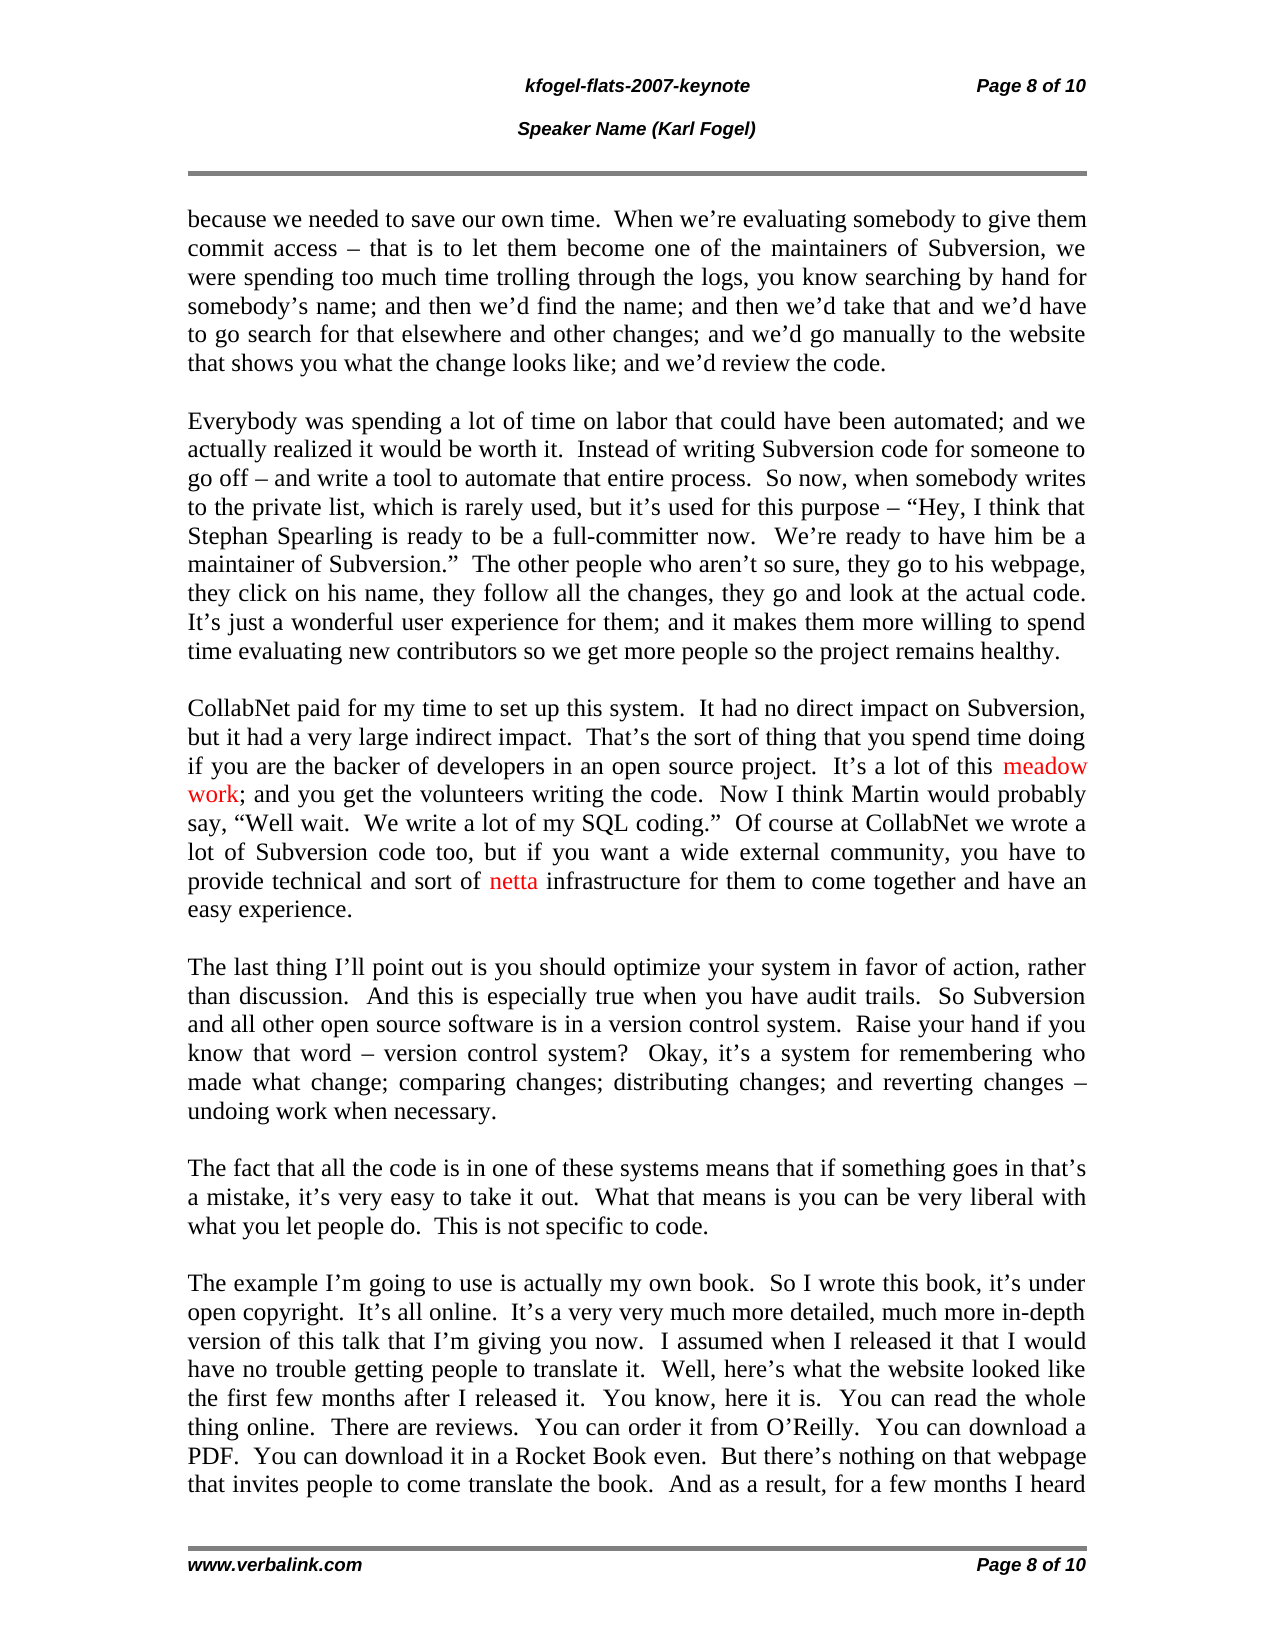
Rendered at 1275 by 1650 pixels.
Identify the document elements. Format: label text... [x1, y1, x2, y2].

text CollabNet paid for my time to set up this system. It had no direct impact on Subversion, but it had a very large indirect impact. That’s the sort of thing that you spend time doing if you are the backer of developers in an open source project. It’s a lot of this meadow work; and you get the volunteers writing the code. Now I think Martin would probably say, “Well wait. We write a lot of my SQL coding.” Of course at CollabNet we wrote a lot of Subversion code too, but if you want a wide external community, you have to provide technical and sort of netta infrastructure for them to come together and have an easy experience. [187, 693, 1087, 923]
text because we needed to save our own time. When we’re evaluating somebody to give them commit access – that is to let them become one of the maintainers of Subversion, we were spending too much time trolling through the logs, you know searching by hand for somebody’s name; and then we’d find the name; and then we’d take that and we’d have to go search for that elsewhere and other changes; and we’d go manually to the website that shows you what the change looks like; and we’d review the code. [187, 204, 1087, 377]
text The example I’m going to use is actually my own book. So I wrote this book, it’s under open copyright. It’s all online. It’s a very very much more detailed, much more in-depth version of this talk that I’m giving you now. I assumed when I released it that I would have no trouble getting people to translate it. Well, here’s what the website looked like the first few months after I released it. You know, here it is. You can read the whole thing online. There are reviews. You can order it from O’Reilly. You can download a PDF. You can download it in a Rocket Book even. But there’s nothing on that webpage that invites people to come translate the book. And as a result, for a few months I heard [187, 1268, 1087, 1498]
text The last thing I’ll point out is you should optimize your system in favor of action, rather than discussion. And this is especially true when you have audit trails. So Subversion and all other open source software is in a version control system. Raise your hand if you know that word – version control system? Okay, it’s a system for remembering who made what change; comparing changes; distributing changes; and reverting changes – undoing work when necessary. [187, 952, 1087, 1124]
text The fact that all the code is in one of these systems means that if something goes in that’s a mistake, it’s very easy to take it out. What that means is you can be very liberal with what you let people do. This is not specific to code. [187, 1153, 1087, 1239]
text Everybody was spending a lot of time on labor that could have been automated; and we actually realized it would be worth it. Instead of writing Subversion code for someone to go off – and write a tool to automate that entire process. So now, when somebody writes to the private list, which is rarely used, but it’s used for this purpose – “Hey, I think that Stephan Spearling is ready to be a full-committer now. We’re ready to have him be a maintainer of Subversion.” The other people who aren’t so sure, they go to his webpage, they click on his name, they follow all the changes, they go and look at the actual code. It’s just a wonderful user experience for them; and it makes them more willing to spend time evaluating new contributors so we get more people so the project remains healthy. [187, 406, 1087, 664]
